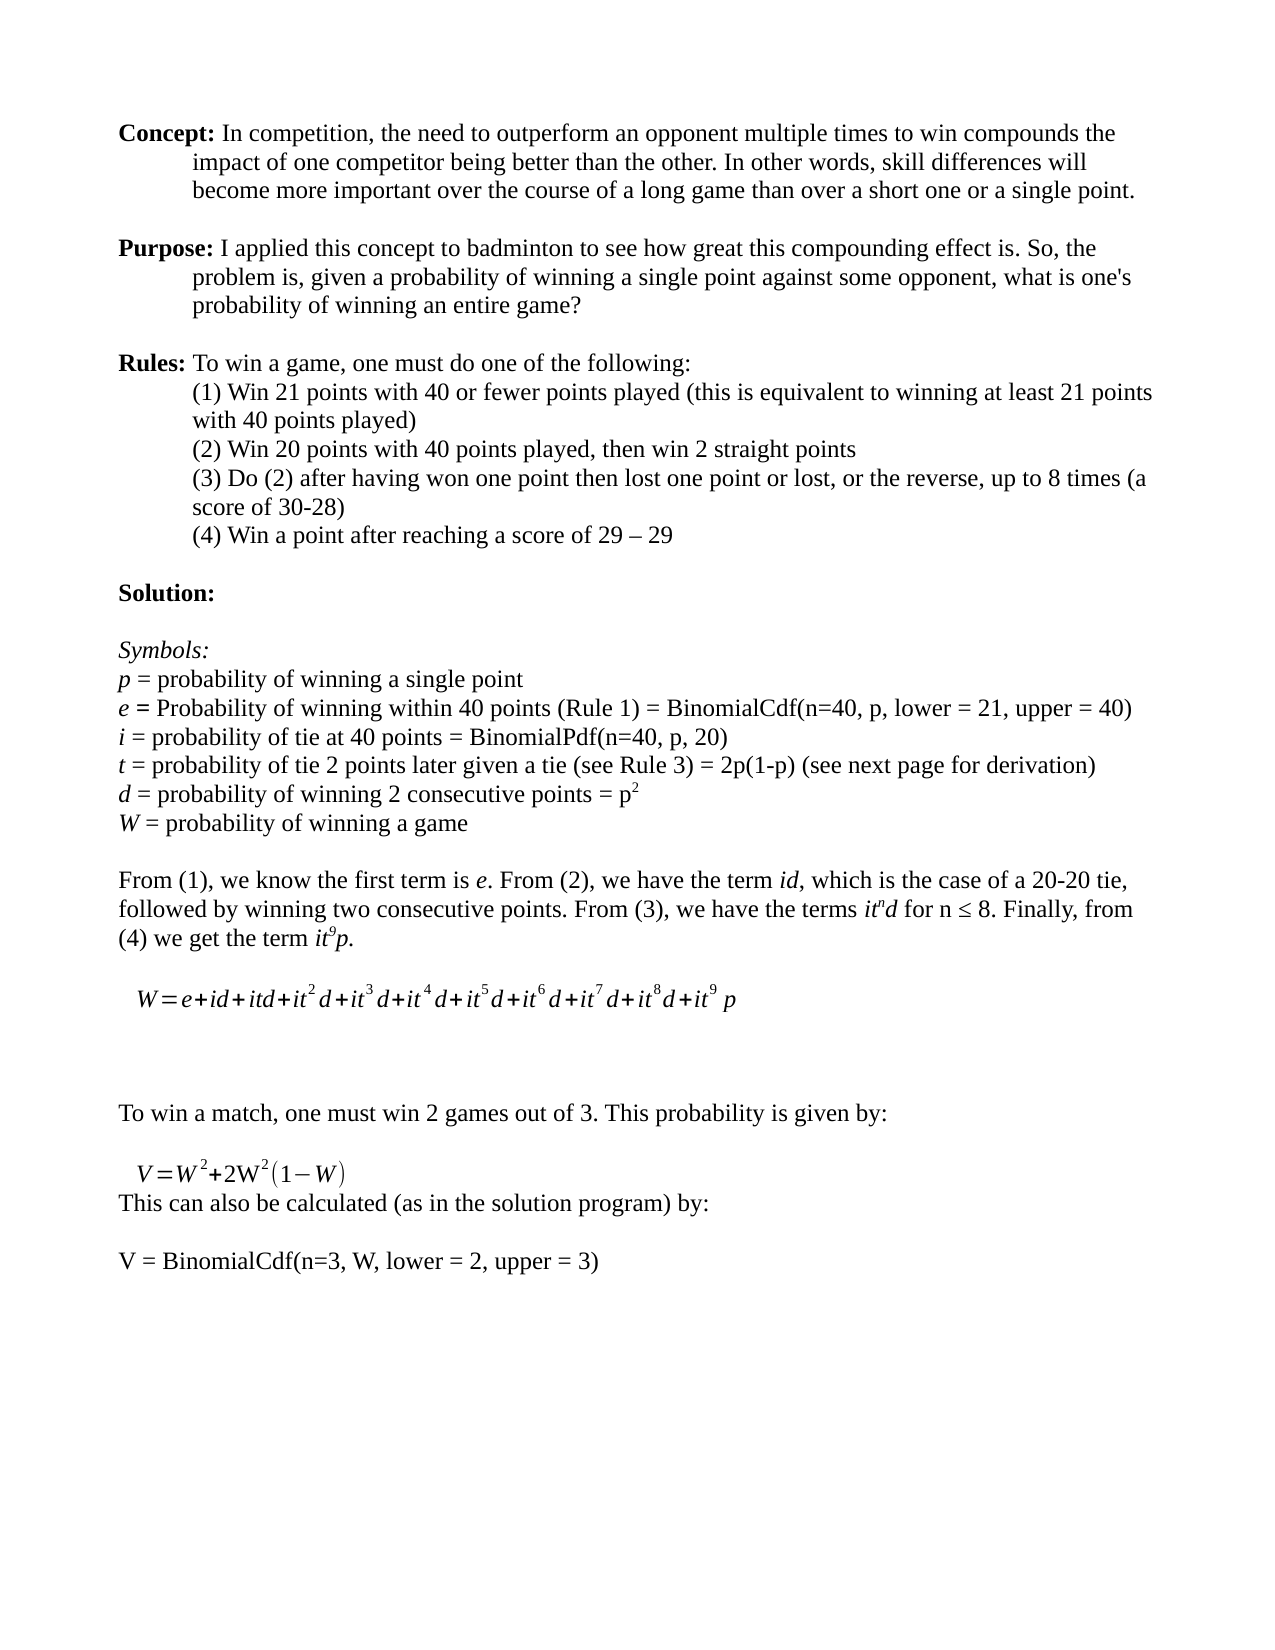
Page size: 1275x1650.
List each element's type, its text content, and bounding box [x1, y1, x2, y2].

text d = probability of winning 2 consecutive points = p2 [118, 779, 1157, 808]
text Symbols: [118, 636, 1157, 664]
text (1) Win 21 points with 40 or fewer points played (this is equivalent to winning at least 21 points with 40 points played) [118, 377, 1157, 434]
text Solution: [118, 578, 1157, 607]
text V = BinomialCdf(n=3, W, lower = 2, upper = 3) [118, 1246, 1157, 1275]
text (4) Win a point after reaching a score of 29 – 29 [118, 521, 1157, 549]
text i = probability of tie at 40 points = BinomialPdf(n=40, p, 20) [118, 722, 1157, 751]
text To win a match, one must win 2 games out of 3. This probability is given by: [118, 1098, 1157, 1127]
text p = probability of winning a single point [118, 664, 1157, 693]
text e = Probability of winning within 40 points (Rule 1) = BinomialCdf(n=40, p, lower = 21, upper = 40) [118, 693, 1157, 722]
text (2) Win 20 points with 40 points played, then win 2 straight points [118, 434, 1157, 463]
text Rules: To win a game, one must do one of the following: [118, 348, 1157, 377]
text W = probability of winning a game [118, 808, 1157, 837]
text This can also be calculated (as in the solution program) by: [118, 1188, 1157, 1217]
text Concept: In competition, the need to outperform an opponent multiple times to win compounds the impact of one competitor being better than the other. In other words, skill differences will become more important over the course of a long game than over a short one or a single point. [118, 118, 1157, 204]
text (3) Do (2) after having won one point then lost one point or lost, or the reverse, up to 8 times (a score of 30-28) [118, 463, 1157, 521]
text From (1), we know the first term is e. From (2), we have the term id, which is the case of a 20-20 tie, followed by winning two consecutive points. From (3), we have the terms itnd for n ≤ 8. Finally, from (4) we get the term it9p. [118, 866, 1157, 952]
text Purpose: I applied this concept to badminton to see how great this compounding effect is. So, the problem is, given a probability of winning a single point against some opponent, what is one's probability of winning an entire game? [118, 233, 1157, 319]
text t = probability of tie 2 points later given a tie (see Rule 3) = 2p(1-p) (see next page for derivation) [118, 751, 1157, 779]
